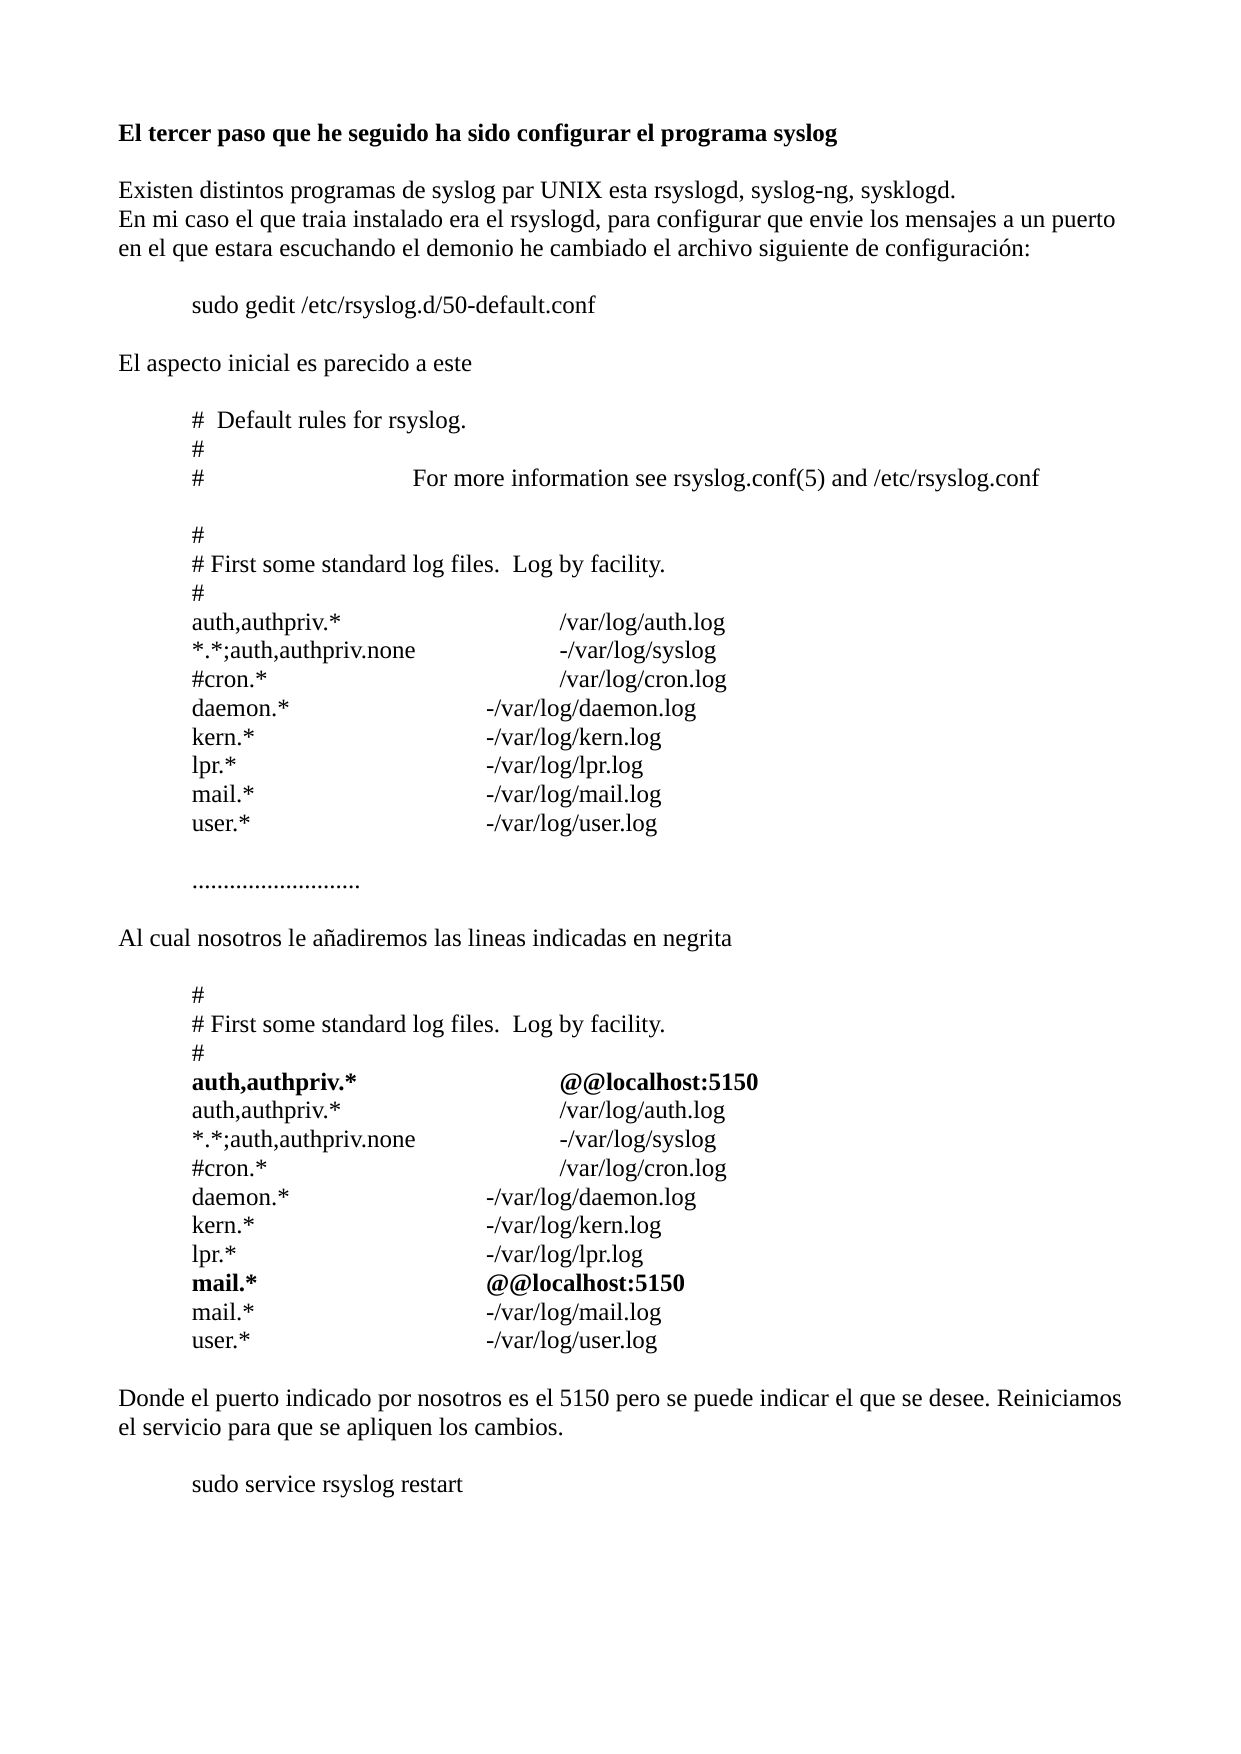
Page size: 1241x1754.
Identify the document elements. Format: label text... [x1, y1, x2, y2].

text # [118, 578, 1122, 607]
text # [118, 981, 1122, 1009]
text kern.* -/var/log/kern.log [118, 722, 1122, 751]
text Existen distintos programas de syslog par UNIX esta rsyslogd, syslog-ng, sysklogd. [118, 176, 1122, 204]
text # [118, 434, 1122, 463]
text Al cual nosotros le añadiremos las lineas indicadas en negrita [118, 923, 1122, 952]
text lpr.* -/var/log/lpr.log [118, 751, 1122, 779]
text # [118, 521, 1122, 549]
text kern.* -/var/log/kern.log [118, 1211, 1122, 1239]
text sudo service rsyslog restart [118, 1469, 1122, 1498]
text # First some standard log files. Log by facility. [118, 1009, 1122, 1038]
text auth,authpriv.* /var/log/auth.log [118, 1096, 1122, 1124]
text # For more information see rsyslog.conf(5) and /etc/rsyslog.conf [118, 463, 1122, 492]
text #cron.* /var/log/cron.log [118, 664, 1122, 693]
text *.*;auth,authpriv.none -/var/log/syslog [118, 1124, 1122, 1153]
text sudo gedit /etc/rsyslog.d/50-default.conf [118, 291, 1122, 319]
text En mi caso el que traia instalado era el rsyslogd, para configurar que envie los mensajes a un puerto en el que estara escuchando el demonio he cambiado el archivo siguiente de configuración: [118, 204, 1122, 262]
text ........................... [118, 866, 1122, 894]
text user.* -/var/log/user.log [118, 1326, 1122, 1354]
text user.* -/var/log/user.log [118, 808, 1122, 837]
text *.*;auth,authpriv.none -/var/log/syslog [118, 636, 1122, 664]
text # [118, 1038, 1122, 1067]
text # First some standard log files. Log by facility. [118, 549, 1122, 578]
text daemon.* -/var/log/daemon.log [118, 1182, 1122, 1211]
text mail.* -/var/log/mail.log [118, 1297, 1122, 1326]
text El aspecto inicial es parecido a este [118, 348, 1122, 377]
text auth,authpriv.* @@localhost:5150 [118, 1067, 1122, 1096]
text # Default rules for rsyslog. [118, 406, 1122, 434]
text auth,authpriv.* /var/log/auth.log [118, 607, 1122, 636]
text mail.* -/var/log/mail.log [118, 779, 1122, 808]
text #cron.* /var/log/cron.log [118, 1153, 1122, 1182]
text lpr.* -/var/log/lpr.log [118, 1239, 1122, 1268]
text El tercer paso que he seguido ha sido configurar el programa syslog [118, 118, 1122, 147]
text Donde el puerto indicado por nosotros es el 5150 pero se puede indicar el que se desee. Reiniciamos el servicio para que se apliquen los cambios. [118, 1383, 1122, 1441]
text mail.* @@localhost:5150 [118, 1268, 1122, 1297]
text daemon.* -/var/log/daemon.log [118, 693, 1122, 722]
